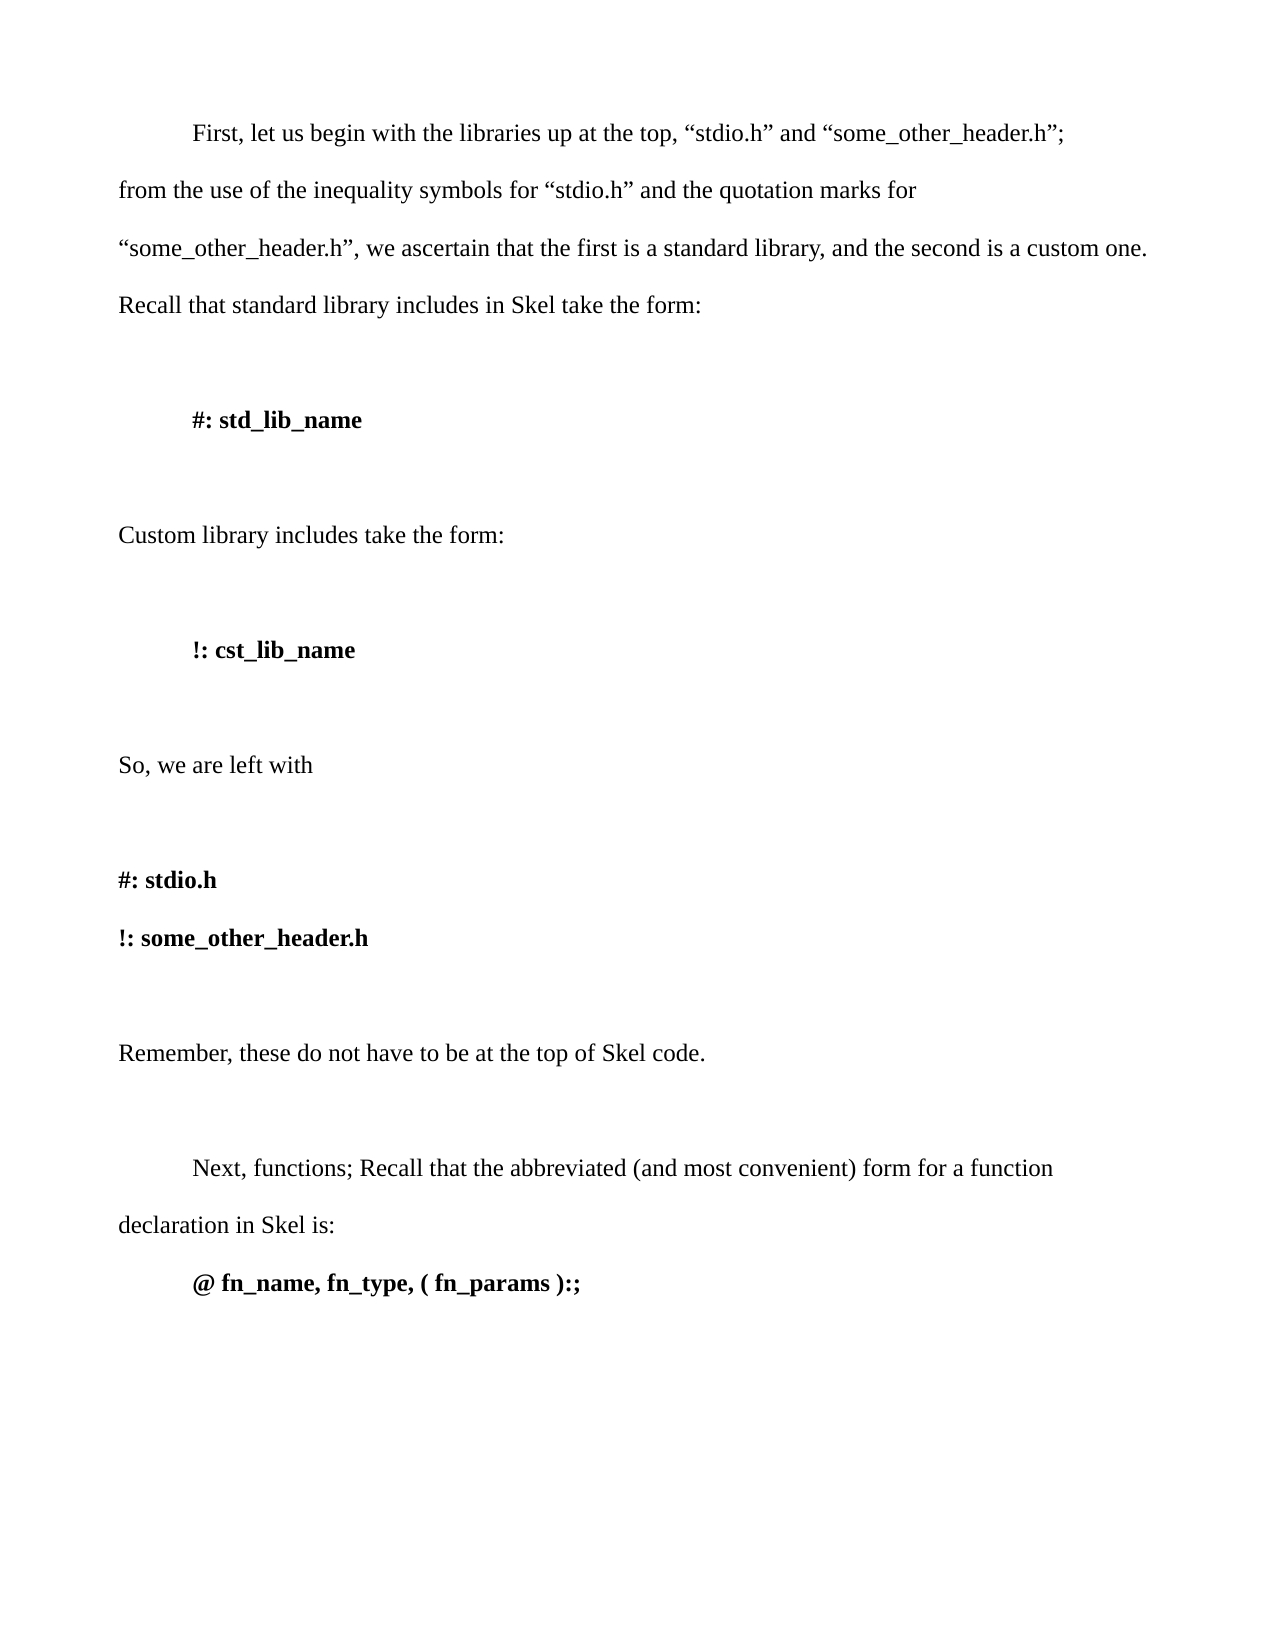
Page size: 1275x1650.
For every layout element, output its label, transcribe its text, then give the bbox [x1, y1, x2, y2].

text !: cst_lib_name [118, 636, 1157, 664]
text Next, functions; Recall that the abbreviated (and most convenient) form for a function declaration in Skel is: [118, 1153, 1157, 1239]
text from the use of the inequality symbols for “stdio.h” and the quotation marks for “some_other_header.h”, we ascertain that the first is a standard library, and the second is a custom one. Recall that standard library includes in Skel take the form: [118, 176, 1157, 319]
text Remember, these do not have to be at the top of Skel code. [118, 1038, 1157, 1067]
text So, we are left with [118, 751, 1157, 779]
text #: std_lib_name [118, 406, 1157, 434]
text #: stdio.h [118, 866, 1157, 894]
text !: some_other_header.h [118, 923, 1157, 952]
text @ fn_name, fn_type, ( fn_params ):; [118, 1268, 1157, 1297]
text Custom library includes take the form: [118, 521, 1157, 549]
text First, let us begin with the libraries up at the top, “stdio.h” and “some_other_header.h”; [118, 118, 1157, 147]
